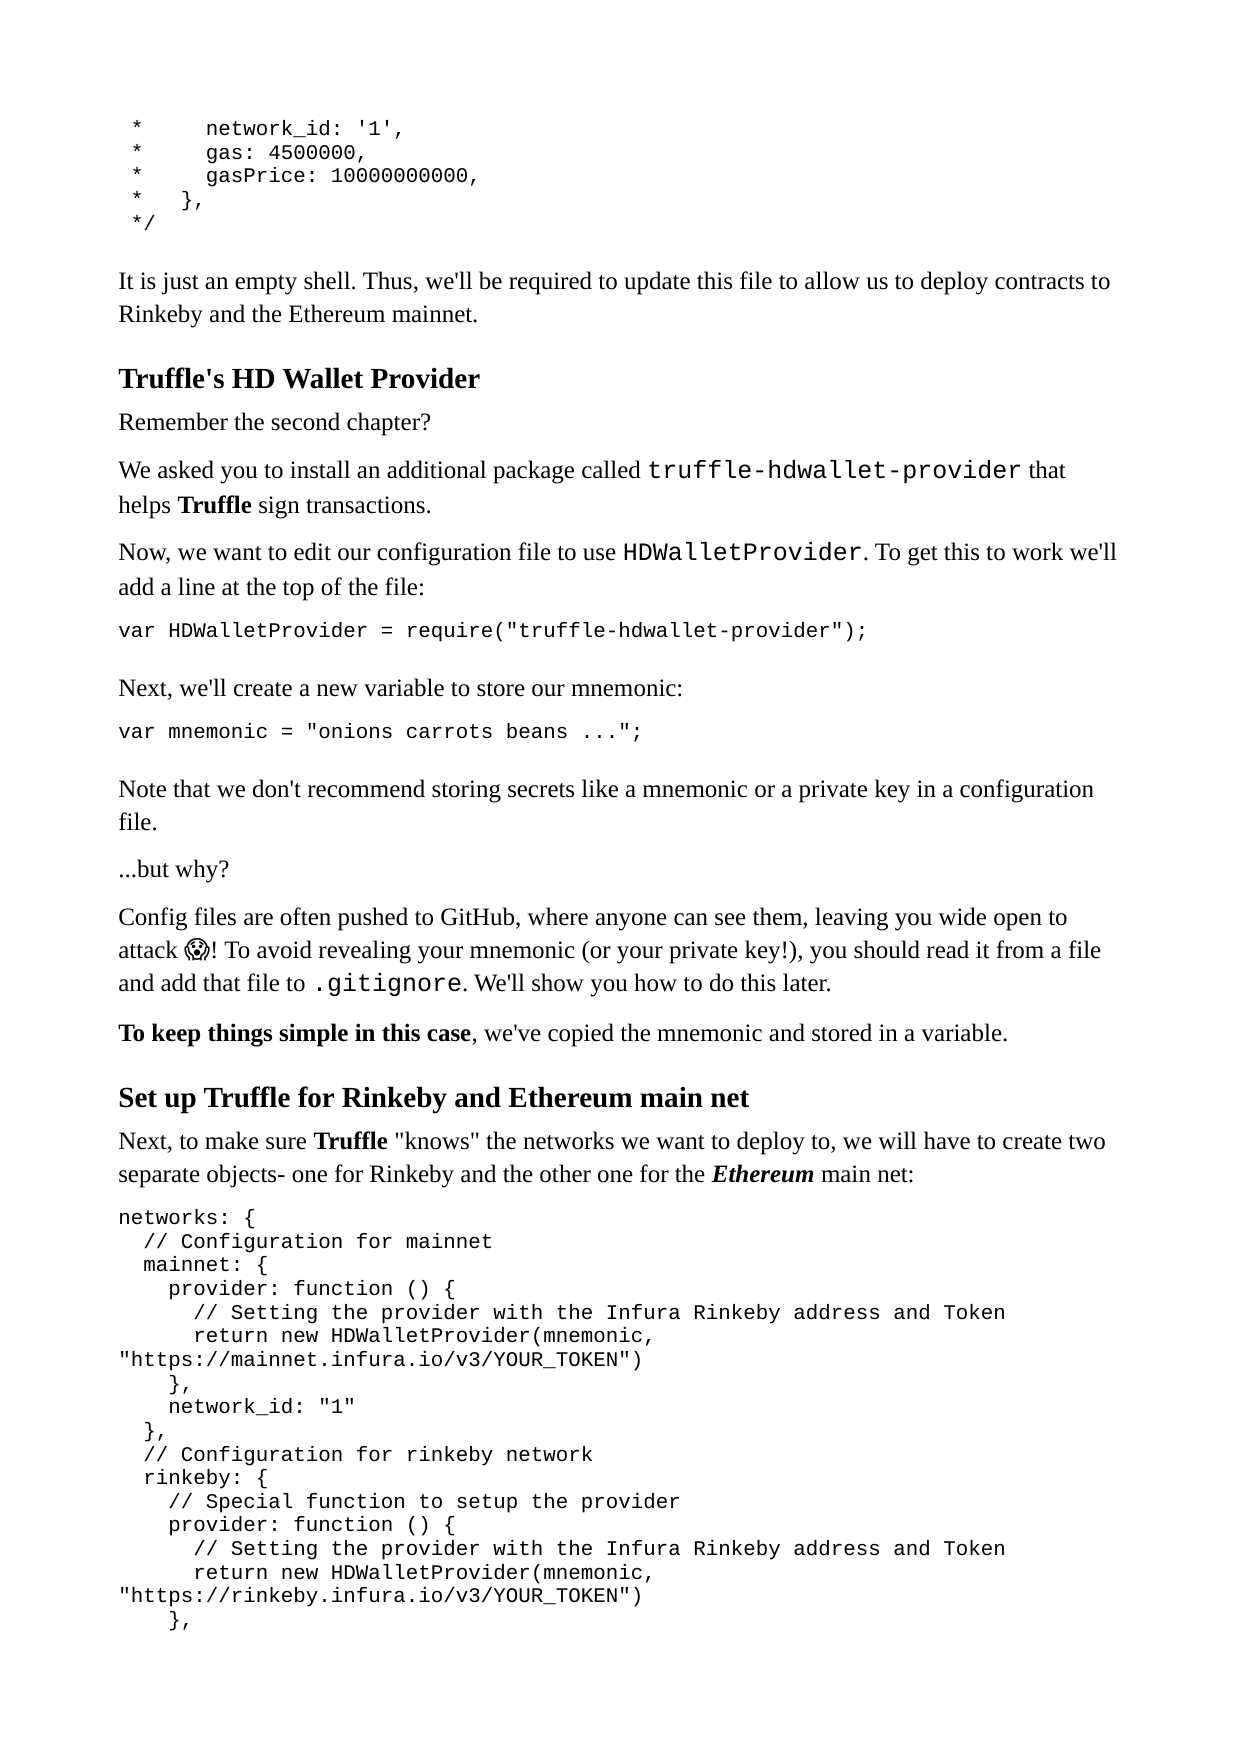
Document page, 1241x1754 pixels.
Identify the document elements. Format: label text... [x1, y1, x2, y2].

text * gas: 4500000, [118, 142, 1122, 165]
text We asked you to install an additional package called truffle-hdwallet-provider that helps Truffle sign transactions. [118, 455, 1122, 518]
text rinkeby: { [118, 1467, 1122, 1491]
text * network_id: '1', [118, 118, 1122, 142]
text Note that we don't recommend storing secrets like a mnemonic or a private key in a configuration file. [118, 774, 1122, 836]
text }, [118, 1420, 1122, 1443]
text provider: function () { [118, 1514, 1122, 1538]
text provider: function () { [118, 1278, 1122, 1302]
text }, [118, 1609, 1122, 1633]
subtitle Set up Truffle for Rinkeby and Ethereum main net [118, 1080, 1122, 1114]
text */ [118, 213, 1122, 236]
text // Setting the provider with the Infura Rinkeby address and Token [118, 1538, 1122, 1562]
text // Special function to setup the provider [118, 1491, 1122, 1514]
text * gasPrice: 10000000000, [118, 165, 1122, 189]
text return new HDWalletProvider(mnemonic, "https://rinkeby.infura.io/v3/YOUR_TOKEN") [118, 1562, 1122, 1609]
subtitle Truffle's HD Wallet Provider [118, 361, 1122, 394]
text return new HDWalletProvider(mnemonic, "https://mainnet.infura.io/v3/YOUR_TOKEN") [118, 1325, 1122, 1373]
text mainnet: { [118, 1254, 1122, 1278]
text // Setting the provider with the Infura Rinkeby address and Token [118, 1302, 1122, 1325]
text Next, we'll create a new variable to store our mnemonic: [118, 673, 1122, 702]
text It is just an empty shell. Thus, we'll be required to update this file to allow us to deploy contracts to Rinkeby and the Ethereum mainnet. [118, 266, 1122, 328]
text Config files are often pushed to GitHub, where anyone can see them, leaving you wide open to attack 😱! To avoid revealing your mnemonic (or your private key!), you should read it from a file and add that file to .gitignore. We'll show you how to do this later. [118, 902, 1122, 999]
text networks: { [118, 1207, 1122, 1231]
text var mnemonic = "onions carrots beans ..."; [118, 721, 1122, 744]
text Remember the second chapter? [118, 407, 1122, 436]
text Now, we want to edit our configuration file to use HDWalletProvider. To get this to work we'll add a line at the top of the file: [118, 537, 1122, 601]
text * }, [118, 189, 1122, 213]
text // Configuration for mainnet [118, 1231, 1122, 1254]
text To keep things simple in this case, we've copied the mnemonic and stored in a variable. [118, 1018, 1122, 1047]
text network_id: "1" [118, 1396, 1122, 1420]
text var HDWalletProvider = require("truffle-hdwallet-provider"); [118, 620, 1122, 644]
text ...but why? [118, 854, 1122, 883]
text // Configuration for rinkeby network [118, 1443, 1122, 1467]
text Next, to make sure Truffle "knows" the networks we want to deploy to, we will have to create two separate objects- one for Rinkeby and the other one for the Ethereum main net: [118, 1126, 1122, 1188]
text }, [118, 1373, 1122, 1396]
